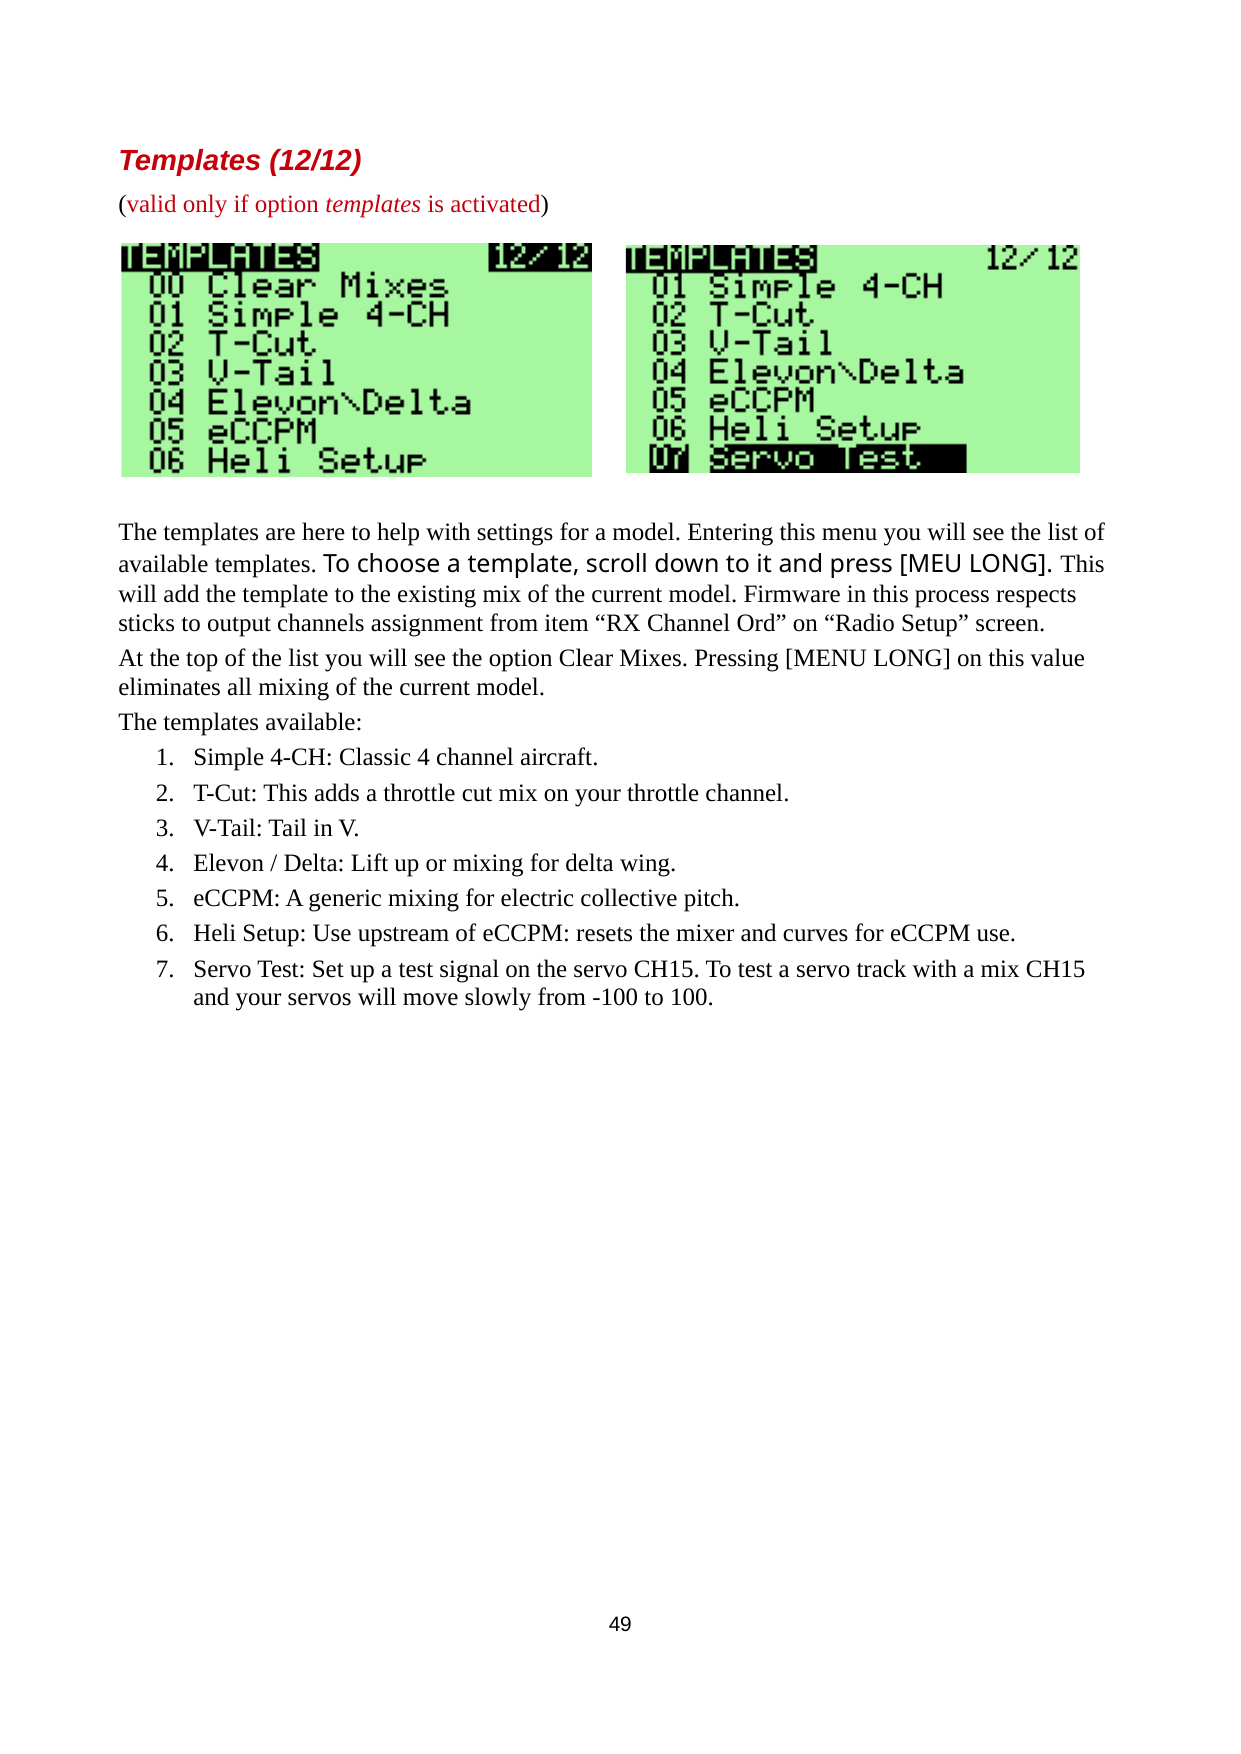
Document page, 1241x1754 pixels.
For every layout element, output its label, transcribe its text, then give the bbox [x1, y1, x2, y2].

text At the top of the list you will see the option Clear Mixes. Pressing [MENU LONG] on this value eliminates all mixing of the current model. [118, 643, 1122, 701]
list T-Cut: This adds a throttle cut mix on your throttle channel. [156, 778, 1122, 806]
picture [121, 243, 592, 477]
text (valid only if option templates is activated) [118, 189, 1122, 218]
list Simple 4-CH: Classic 4 channel aircraft. [156, 742, 1122, 771]
picture [625, 245, 1080, 473]
list Heli Setup: Use upstream of eCCPM: resets the mixer and curves for eCCPM use. [156, 918, 1122, 947]
list eCCPM: A generic mixing for electric collective pitch. [156, 883, 1122, 912]
text The templates are here to help with settings for a model. Entering this menu you will see the list of available templates. To choose a template, scroll down to it and press [MEU LONG]. This will add the template to the existing mix of the current model. Firmware in this process respects sticks to output channels assignment from item “RX Channel Ord” on “Radio Setup” screen. [118, 517, 1122, 637]
subtitle Templates (12/12) [118, 143, 1122, 177]
text The templates available: [118, 707, 1122, 736]
list Servo Test: Set up a test signal on the servo CH15. To test a servo track with a mix CH15 and your servos will move slowly from -100 to 100. [156, 954, 1122, 1011]
list V-Tail: Tail in V. [156, 813, 1122, 842]
list Elevon / Delta: Lift up or mixing for delta wing. [156, 848, 1122, 877]
